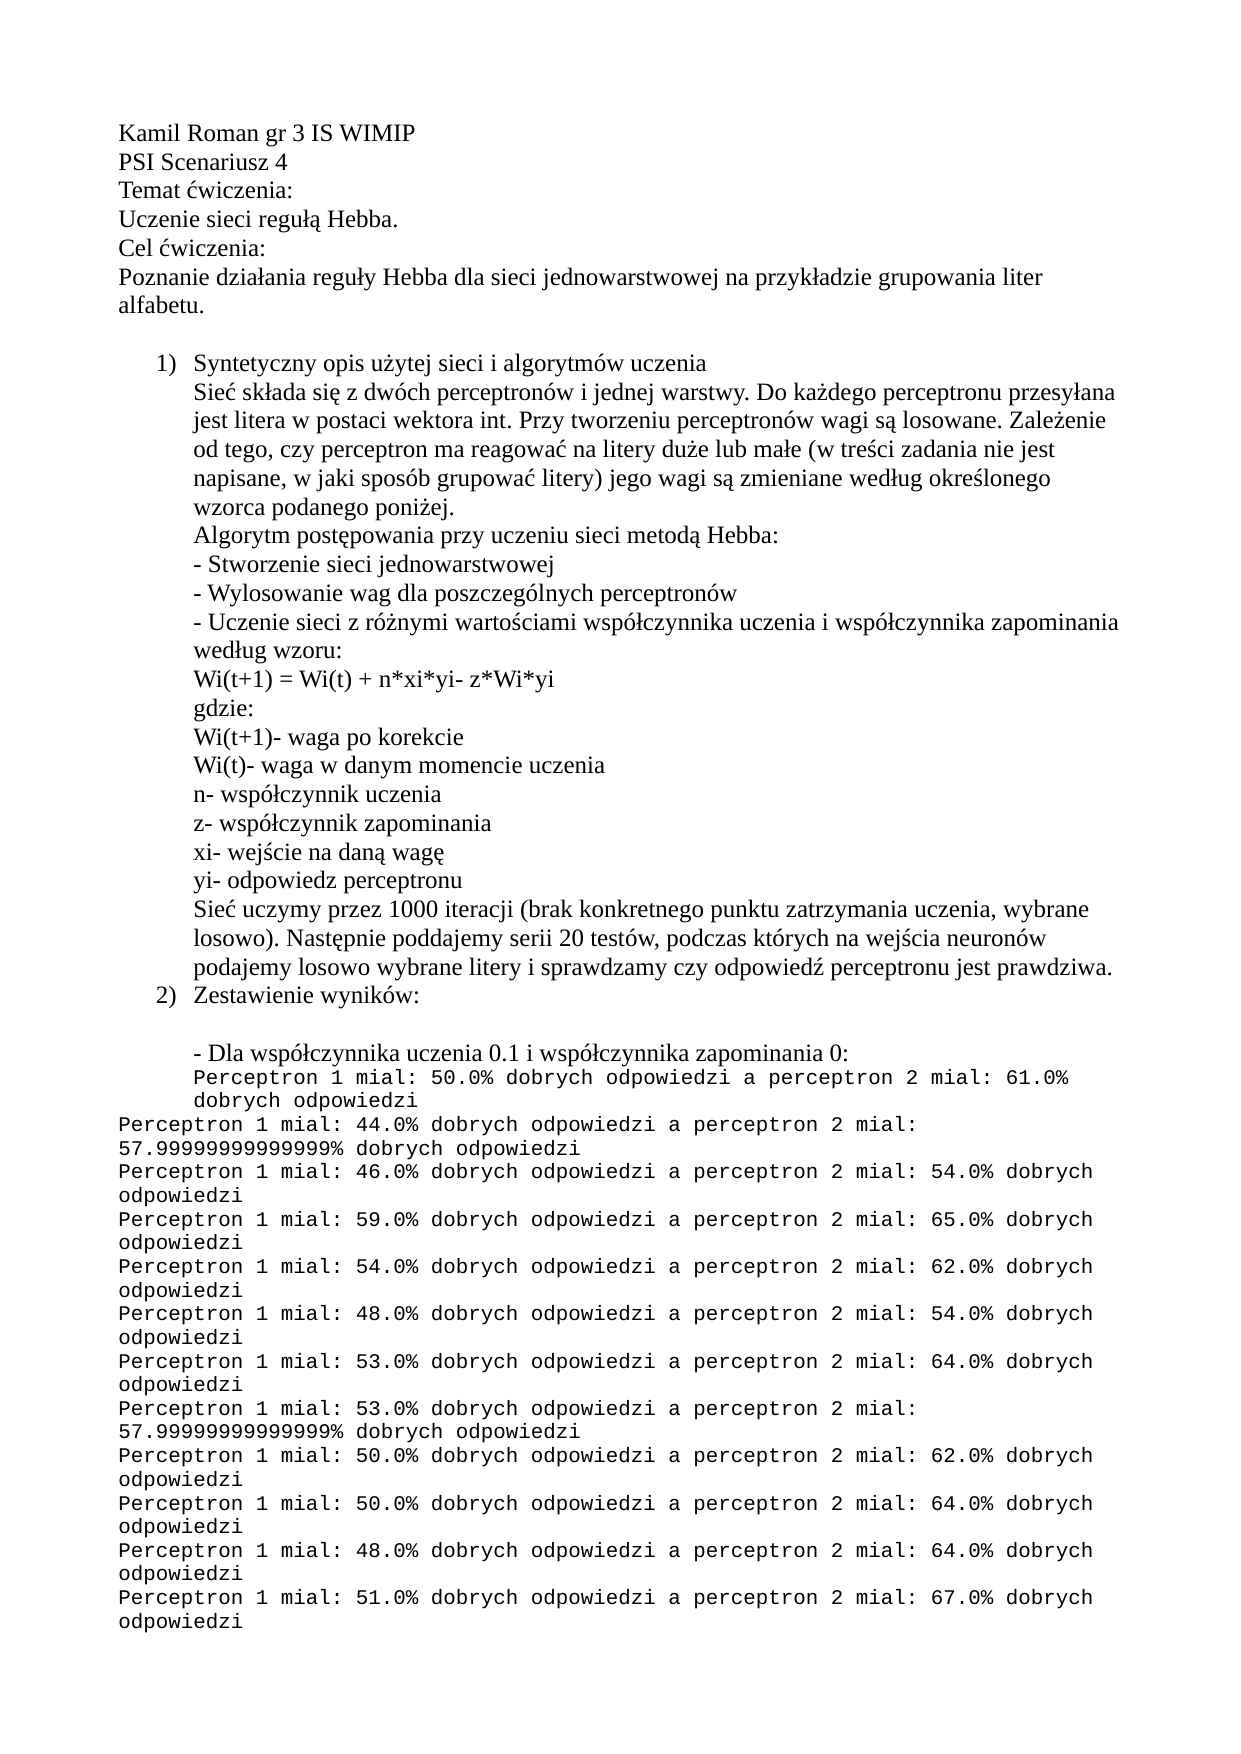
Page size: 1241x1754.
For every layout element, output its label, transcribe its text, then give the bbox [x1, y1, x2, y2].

list z- współczynnik zapominania xi- wejście na daną wagę yi- odpowiedz perceptronu [156, 808, 1122, 894]
text Perceptron 1 mial: 48.0% dobrych odpowiedzi a perceptron 2 mial: 54.0% dobrych odpowiedzi [118, 1303, 1122, 1351]
text Perceptron 1 mial: 54.0% dobrych odpowiedzi a perceptron 2 mial: 62.0% dobrych odpowiedzi [118, 1256, 1122, 1303]
text Perceptron 1 mial: 50.0% dobrych odpowiedzi a perceptron 2 mial: 64.0% dobrych odpowiedzi [118, 1492, 1122, 1540]
list Syntetyczny opis użytej sieci i algorytmów uczenia Sieć składa się z dwóch perceptronów i jednej warstwy. Do każdego perceptronu przesyłana jest litera w postaci wektora int. Przy tworzeniu perceptronów wagi są losowane. Zależenie od tego, czy perceptron ma reagować na litery duże lub małe (w treści zadania nie jest napisane, w jaki sposób grupować litery) jego wagi są zmieniane według określonego wzorca podanego poniżej. Algorytm postępowania przy uczeniu sieci metodą Hebba: [156, 348, 1122, 549]
text Poznanie działania reguły Hebba dla sieci jednowarstwowej na przykładzie grupowania liter alfabetu. [118, 262, 1122, 319]
list Zestawienie wyników: [156, 981, 1122, 1038]
list - Stworzenie sieci jednowarstwowej - Wylosowanie wag dla poszczególnych perceptronów - Uczenie sieci z różnymi wartościami współczynnika uczenia i współczynnika zapominania według wzoru: Wi(t+1) = Wi(t) + n*xi*yi- z*Wi*yi gdzie: [156, 549, 1122, 722]
list Sieć uczymy przez 1000 iteracji (brak konkretnego punktu zatrzymania uczenia, wybrane losowo). Następnie poddajemy serii 20 testów, podczas których na wejścia neuronów podajemy losowo wybrane litery i sprawdzamy czy odpowiedź perceptronu jest prawdziwa. [156, 894, 1122, 981]
text Temat ćwiczenia: [118, 176, 1122, 204]
text PSI Scenariusz 4 [118, 147, 1122, 176]
text Perceptron 1 mial: 48.0% dobrych odpowiedzi a perceptron 2 mial: 64.0% dobrych odpowiedzi [118, 1540, 1122, 1587]
text Perceptron 1 mial: 46.0% dobrych odpowiedzi a perceptron 2 mial: 54.0% dobrych odpowiedzi [118, 1161, 1122, 1209]
list Wi(t+1)- waga po korekcie Wi(t)- waga w danym momencie uczenia n- współczynnik uczenia [156, 722, 1122, 808]
text Perceptron 1 mial: 53.0% dobrych odpowiedzi a perceptron 2 mial: 64.0% dobrych odpowiedzi [118, 1351, 1122, 1398]
list - Dla współczynnika uczenia 0.1 i współczynnika zapominania 0: Perceptron 1 mial: 50.0% dobrych odpowiedzi a perceptron 2 mial: 61.0% dobrych odpowiedzi [156, 1038, 1122, 1114]
text Perceptron 1 mial: 50.0% dobrych odpowiedzi a perceptron 2 mial: 62.0% dobrych odpowiedzi [118, 1445, 1122, 1492]
text Perceptron 1 mial: 44.0% dobrych odpowiedzi a perceptron 2 mial: 57.99999999999999% dobrych odpowiedzi [118, 1114, 1122, 1161]
text Kamil Roman gr 3 IS WIMIP [118, 118, 1122, 147]
text Perceptron 1 mial: 53.0% dobrych odpowiedzi a perceptron 2 mial: 57.99999999999999% dobrych odpowiedzi [118, 1398, 1122, 1445]
text Cel ćwiczenia: [118, 233, 1122, 262]
text Perceptron 1 mial: 51.0% dobrych odpowiedzi a perceptron 2 mial: 67.0% dobrych odpowiedzi [118, 1587, 1122, 1634]
text Perceptron 1 mial: 59.0% dobrych odpowiedzi a perceptron 2 mial: 65.0% dobrych odpowiedzi [118, 1209, 1122, 1256]
text Uczenie sieci regułą Hebba. [118, 204, 1122, 233]
